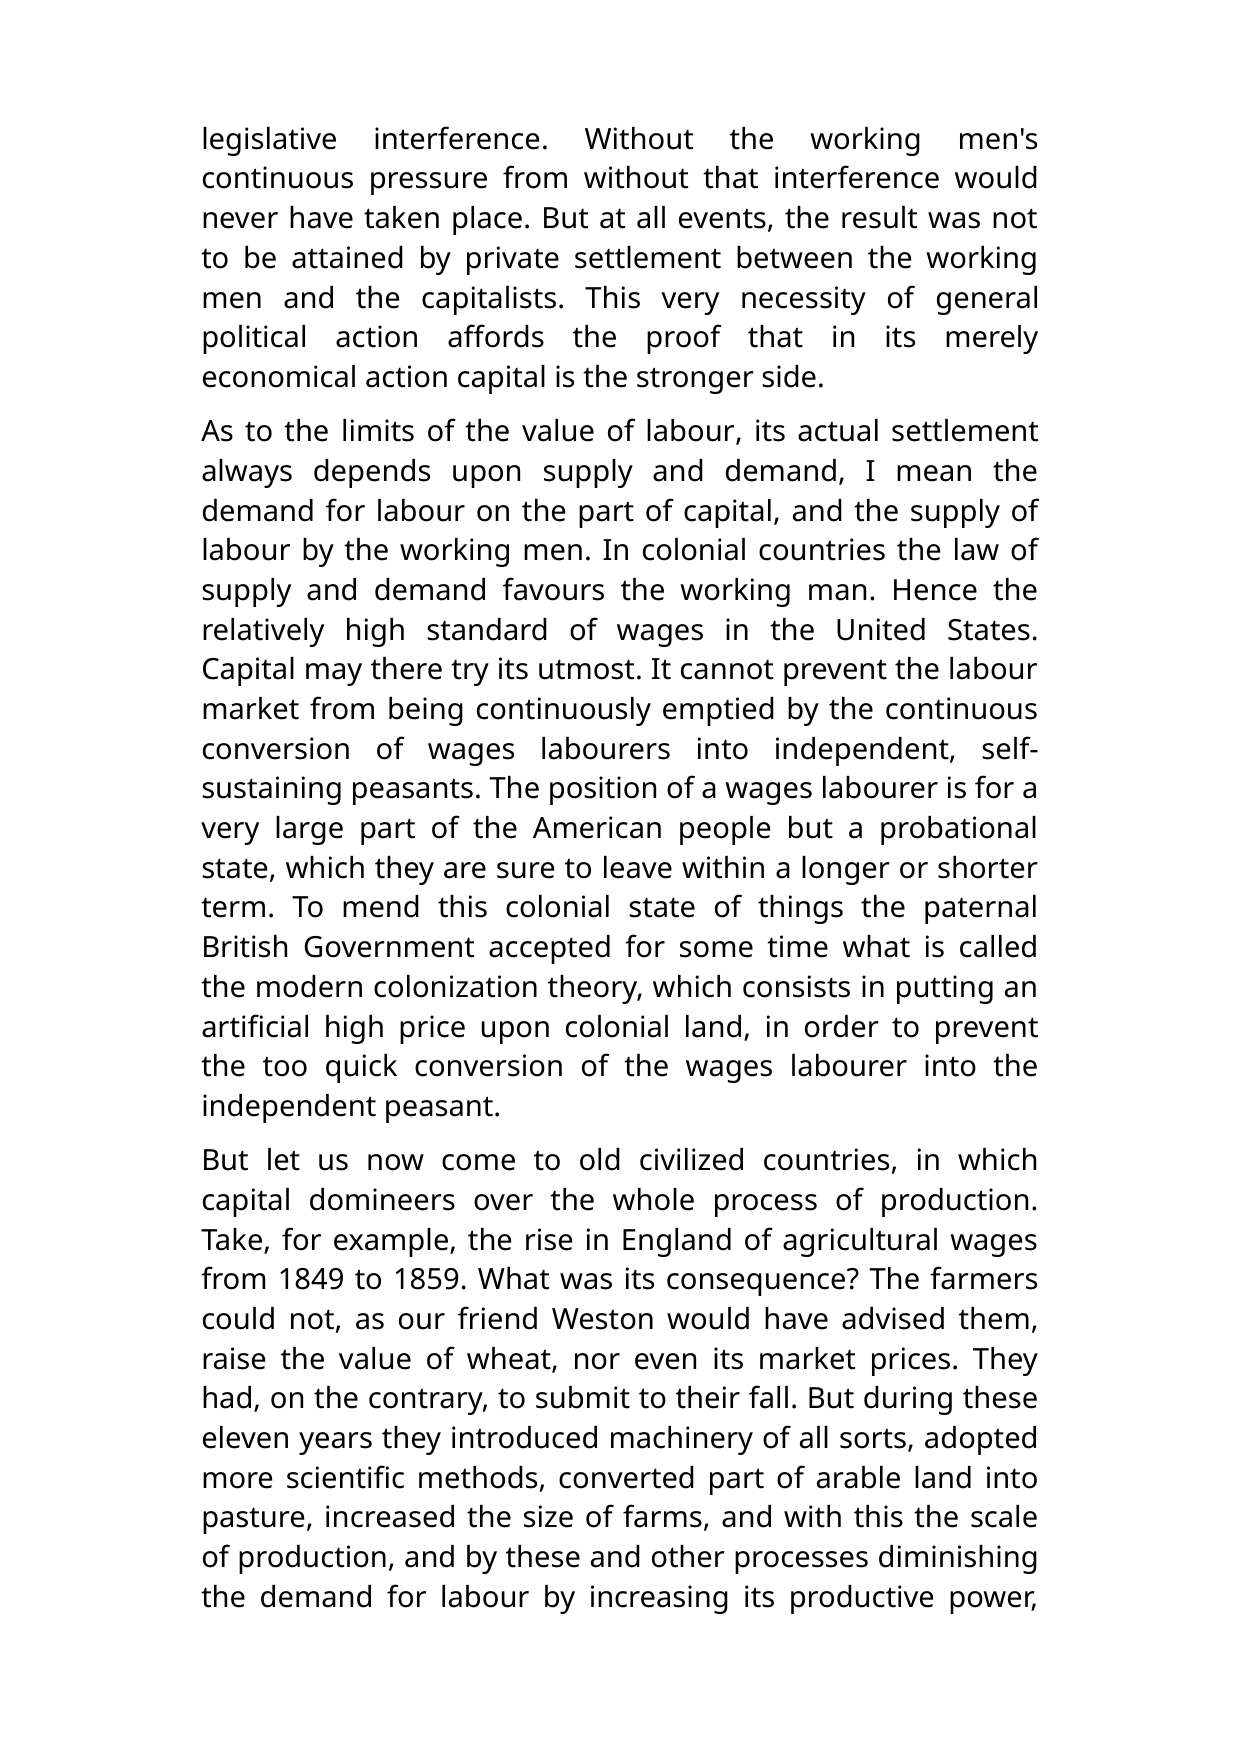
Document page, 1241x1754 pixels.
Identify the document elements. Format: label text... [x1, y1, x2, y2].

text legislative interference. Without the working men's continuous pressure from without that interference would never have taken place. But at all events, the result was not to be attained by private settlement between the working men and the capitalists. This very necessity of general political action affords the proof that in its merely economical action capital is the stronger side. [201, 118, 1039, 396]
text But let us now come to old civilized countries, in which capital domineers over the whole process of production. Take, for example, the rise in England of agricultural wages from 1849 to 1859. What was its consequence? The farmers could not, as our friend Weston would have advised them, raise the value of wheat, nor even its market prices. They had, on the contrary, to submit to their fall. But during these eleven years they introduced machinery of all sorts, adopted more scientific methods, converted part of arable land into pasture, increased the size of farms, and with this the scale of production, and by these and other processes diminishing the demand for labour by increasing its productive power, [201, 1139, 1039, 1616]
text As to the limits of the value of labour, its actual settlement always depends upon supply and demand, I mean the demand for labour on the part of capital, and the supply of labour by the working men. In colonial countries the law of supply and demand favours the working man. Hence the relatively high standard of wages in the United States. Capital may there try its utmost. It cannot prevent the labour market from being continuously emptied by the continuous conversion of wages labourers into independent, self-sustaining peasants. The position of a wages labourer is for a very large part of the American people but a probational state, which they are sure to leave within a longer or shorter term. To mend this colonial state of things the paternal British Government accepted for some time what is called the modern colonization theory, which consists in putting an artificial high price upon colonial land, in order to prevent the too quick conversion of the wages labourer into the independent peasant. [201, 411, 1039, 1125]
